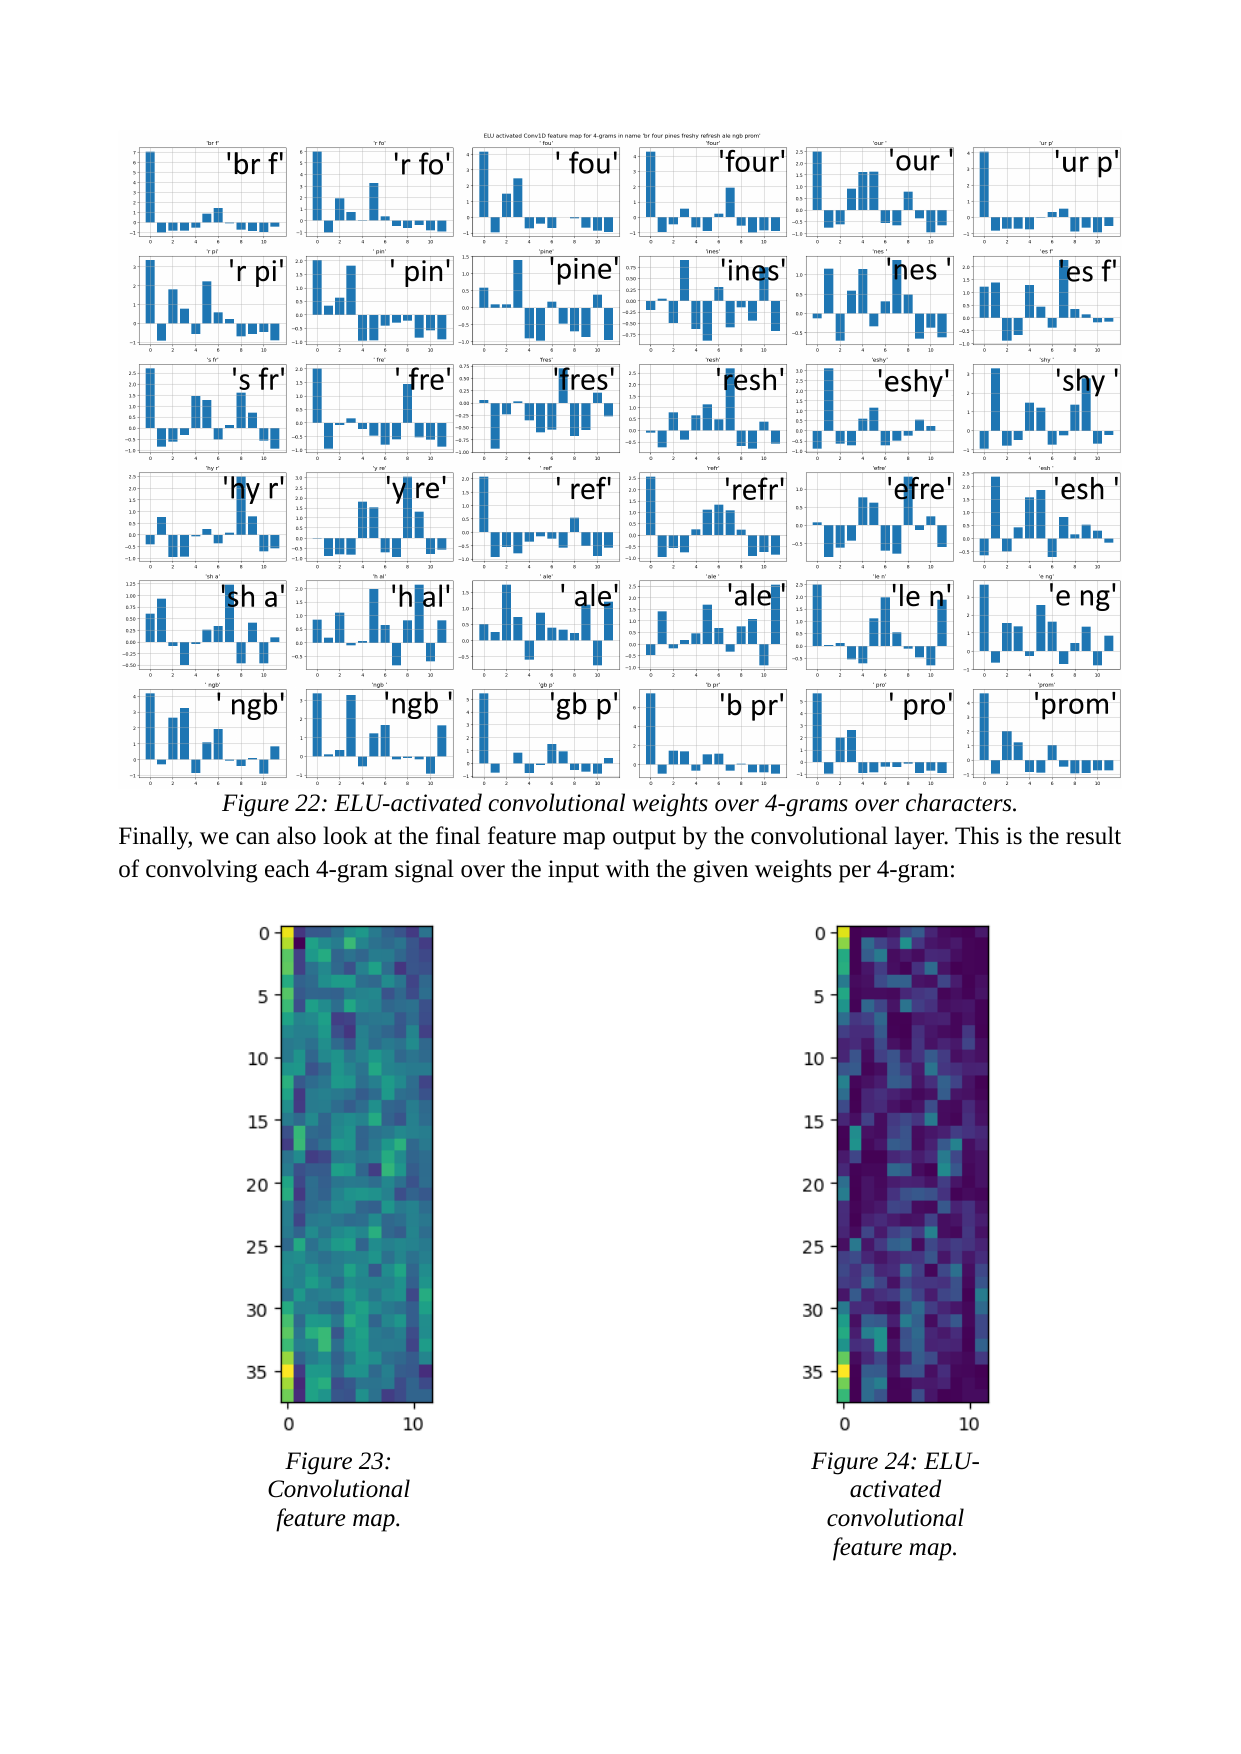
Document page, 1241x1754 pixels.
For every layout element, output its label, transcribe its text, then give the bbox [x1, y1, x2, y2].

picture [233, 914, 445, 1446]
picture [789, 914, 1001, 1446]
text Figure 22: ELU-activated convolutional weights over 4-grams over characters. [118, 789, 1122, 817]
text Finally, we can also look at the final feature map output by the convolutional layer. This is the result of convolving each 4-gram signal over the input with the given weights per 4-gram: [118, 817, 1122, 883]
text [118, 118, 1122, 130]
text Figure 23: Convolutional feature map. [233, 1446, 444, 1532]
text Figure 24: ELU-activated convolutional feature map. [790, 1446, 1001, 1561]
picture [118, 130, 1123, 789]
